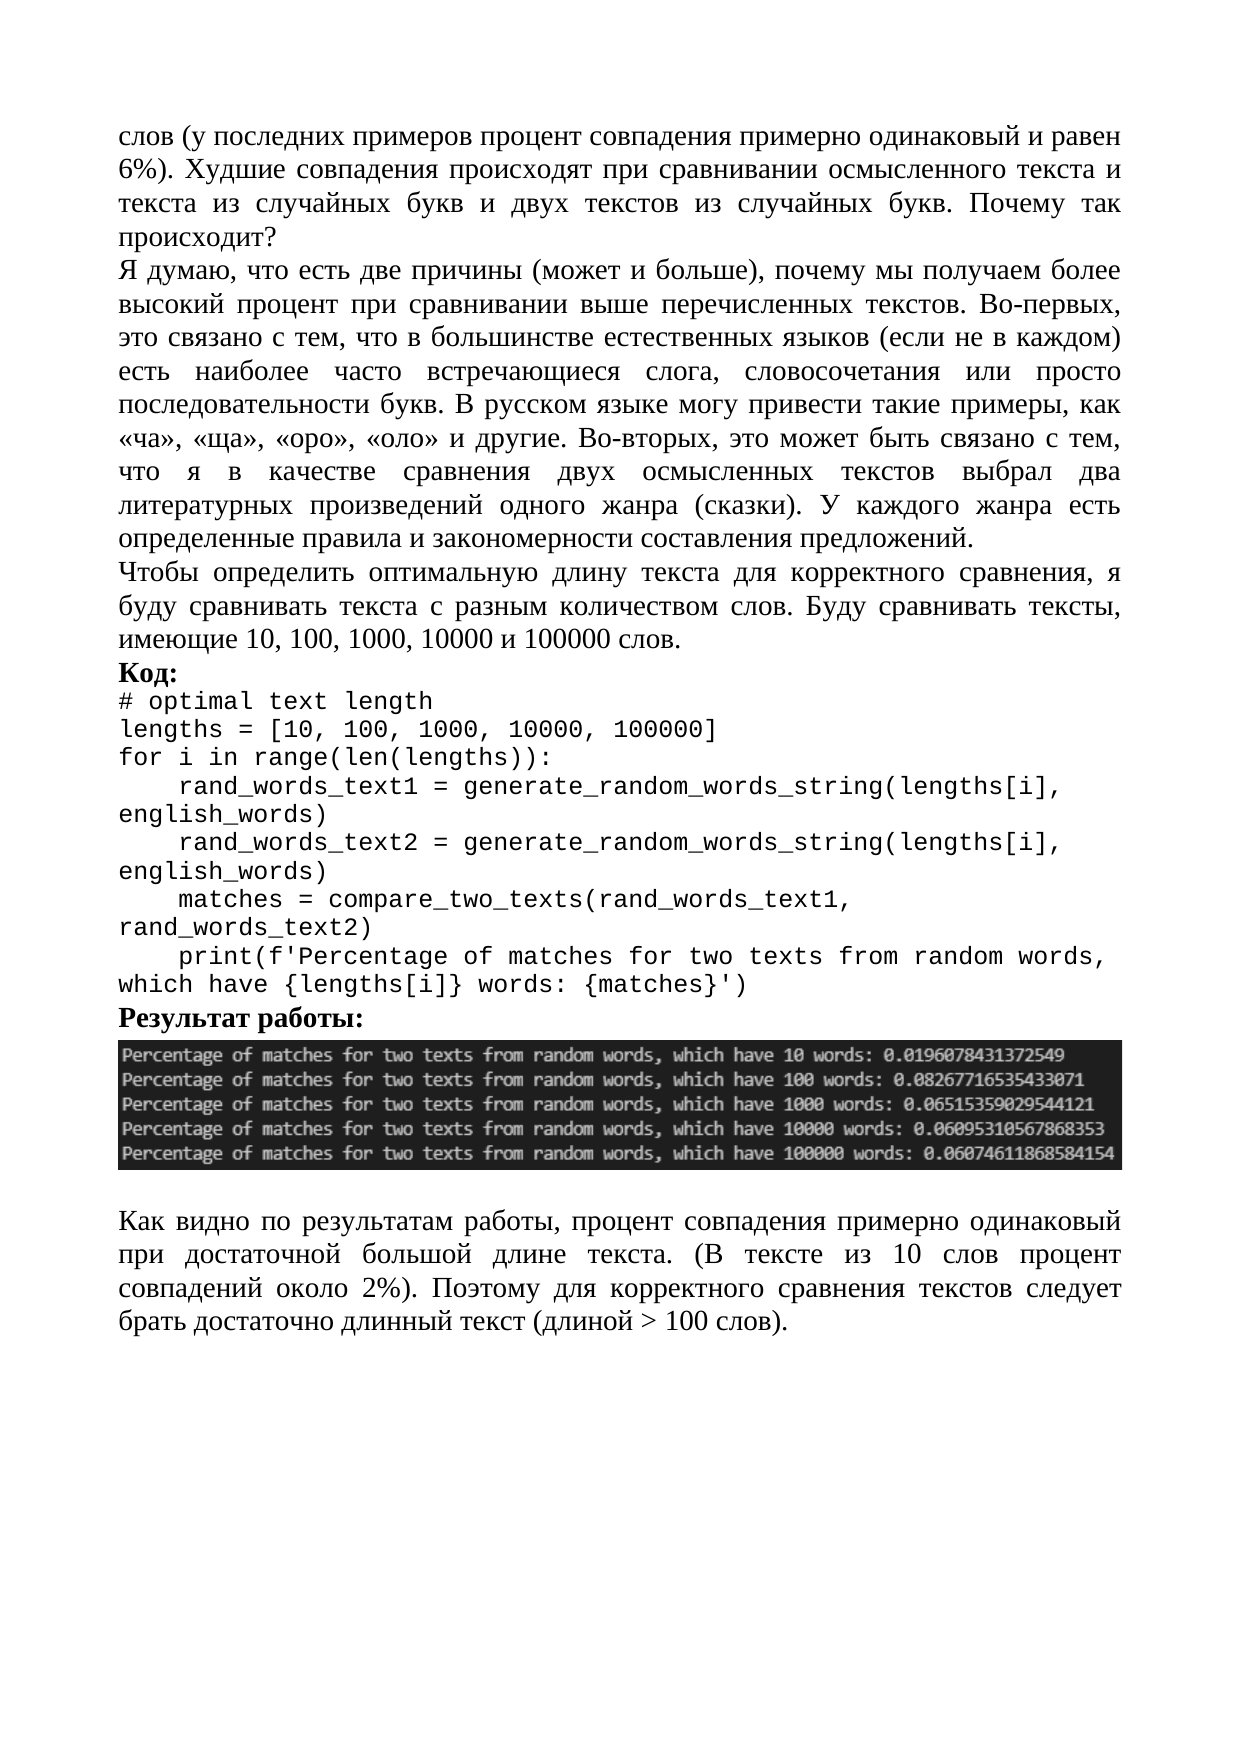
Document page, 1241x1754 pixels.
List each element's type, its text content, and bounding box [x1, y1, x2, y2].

text matches = compare_two_texts(rand_words_text1, rand_words_text2) [118, 887, 1122, 943]
text Я думаю, что есть две причины (может и больше), почему мы получаем более высокий процент при сравнивании выше перечисленных текстов. Во-первых, это связано с тем, что в большинстве естественных языков (если не в каждом) есть наиболее часто встречающиеся слога, словосочетания или просто последовательности букв. В русском языке могу привести такие примеры, как «ча», «ща», «оро», «оло» и другие. Во-вторых, это может быть связано с тем, что я в качестве сравнения двух осмысленных текстов выбрал два литературных произведений одного жанра (сказки). У каждого жанра есть определенные правила и закономерности составления предложений. [118, 252, 1122, 554]
text rand_words_text1 = generate_random_words_string(lengths[i], english_words) [118, 773, 1122, 830]
text lengths = [10, 100, 1000, 10000, 100000] [118, 717, 1122, 745]
text Код: [118, 655, 1122, 688]
picture [118, 1040, 1123, 1170]
text rand_words_text2 = generate_random_words_string(lengths[i], english_words) [118, 830, 1122, 887]
text Как видно по результатам работы, процент совпадения примерно одинаковый при достаточной большой длине текста. (В тексте из 10 слов процент совпадений около 2%). Поэтому для корректного сравнения текстов следует брать достаточно длинный текст (длиной > 100 слов). [118, 1203, 1122, 1337]
text Результат работы: [118, 1000, 1122, 1033]
text Чтобы определить оптимальную длину текста для корректного сравнения, я буду сравнивать текста с разным количеством слов. Буду сравнивать тексты, имеющие 10, 100, 1000, 10000 и 100000 слов. [118, 554, 1122, 655]
text print(f'Percentage of matches for two texts from random words, which have {lengths[i]} words: {matches}') [118, 943, 1122, 1000]
text слов (у последних примеров процент совпадения примерно одинаковый и равен 6%). Худшие совпадения происходят при сравнивании осмысленного текста и текста из случайных букв и двух текстов из случайных букв. Почему так происходит? [118, 118, 1122, 252]
text for i in range(len(lengths)): [118, 745, 1122, 773]
text # optimal text length [118, 688, 1122, 717]
